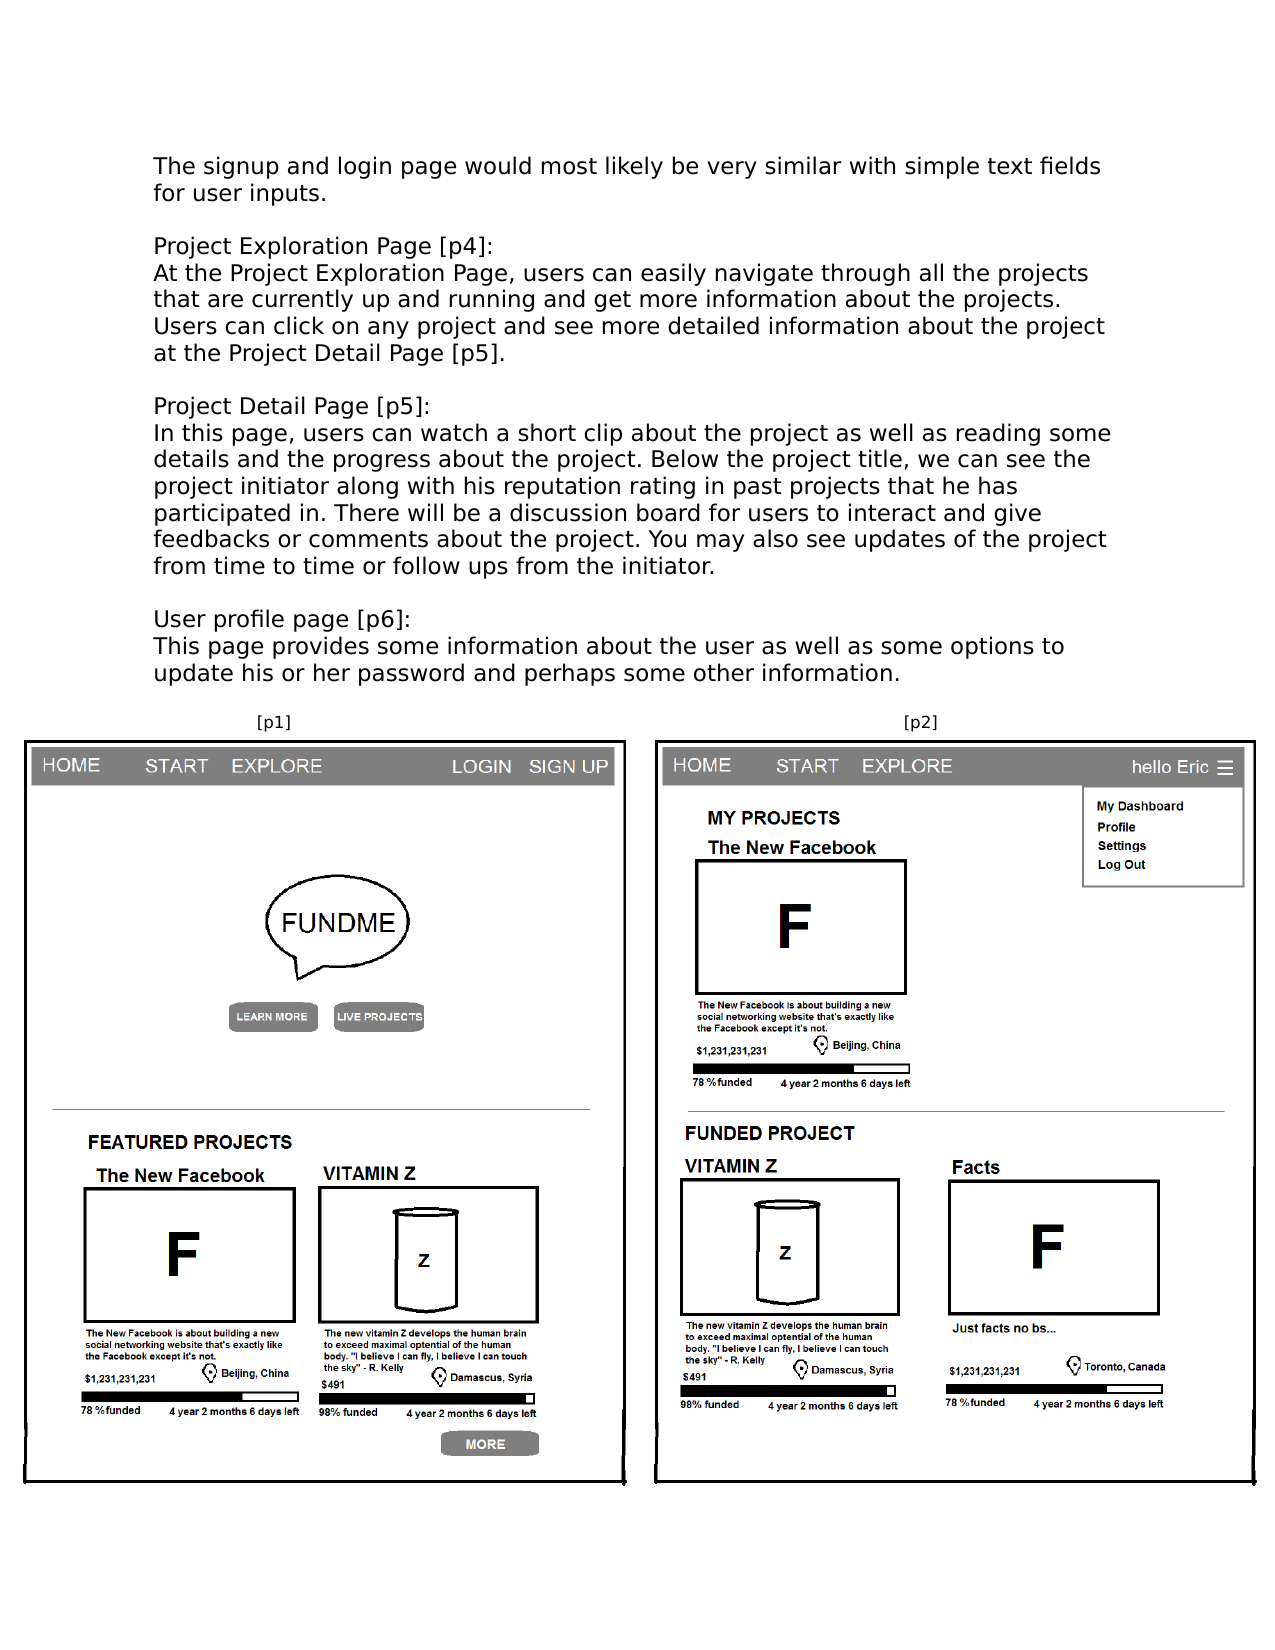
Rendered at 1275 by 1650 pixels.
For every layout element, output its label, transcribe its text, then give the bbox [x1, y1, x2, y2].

text Project Exploration Page [p4]: [153, 233, 1122, 260]
text The signup and login page would most likely be very similar with simple text fields for user inputs. [153, 153, 1122, 206]
picture [19, 739, 634, 1488]
text Project Detail Page [p5]: [153, 393, 1122, 420]
text This page provides some information about the user as well as some options to update his or her password and perhaps some other information. [153, 633, 1122, 686]
picture [650, 739, 1264, 1488]
text In this page, users can watch a short clip about the project as well as reading some details and the progress about the project. Below the project title, we can see the project initiator along with his reputation rating in past projects that he has participated in. There will be a discussion board for users to interact and give feedbacks or comments about the project. You may also see updates of the project from time to time or follow ups from the initiator. [153, 420, 1122, 580]
text User profile page [p6]: [153, 606, 1122, 633]
text At the Project Exploration Page, users can easily navigate through all the projects that are currently up and running and get more information about the projects. Users can click on any project and see more detailed information about the project at the Project Detail Page [p5]. [153, 260, 1122, 366]
